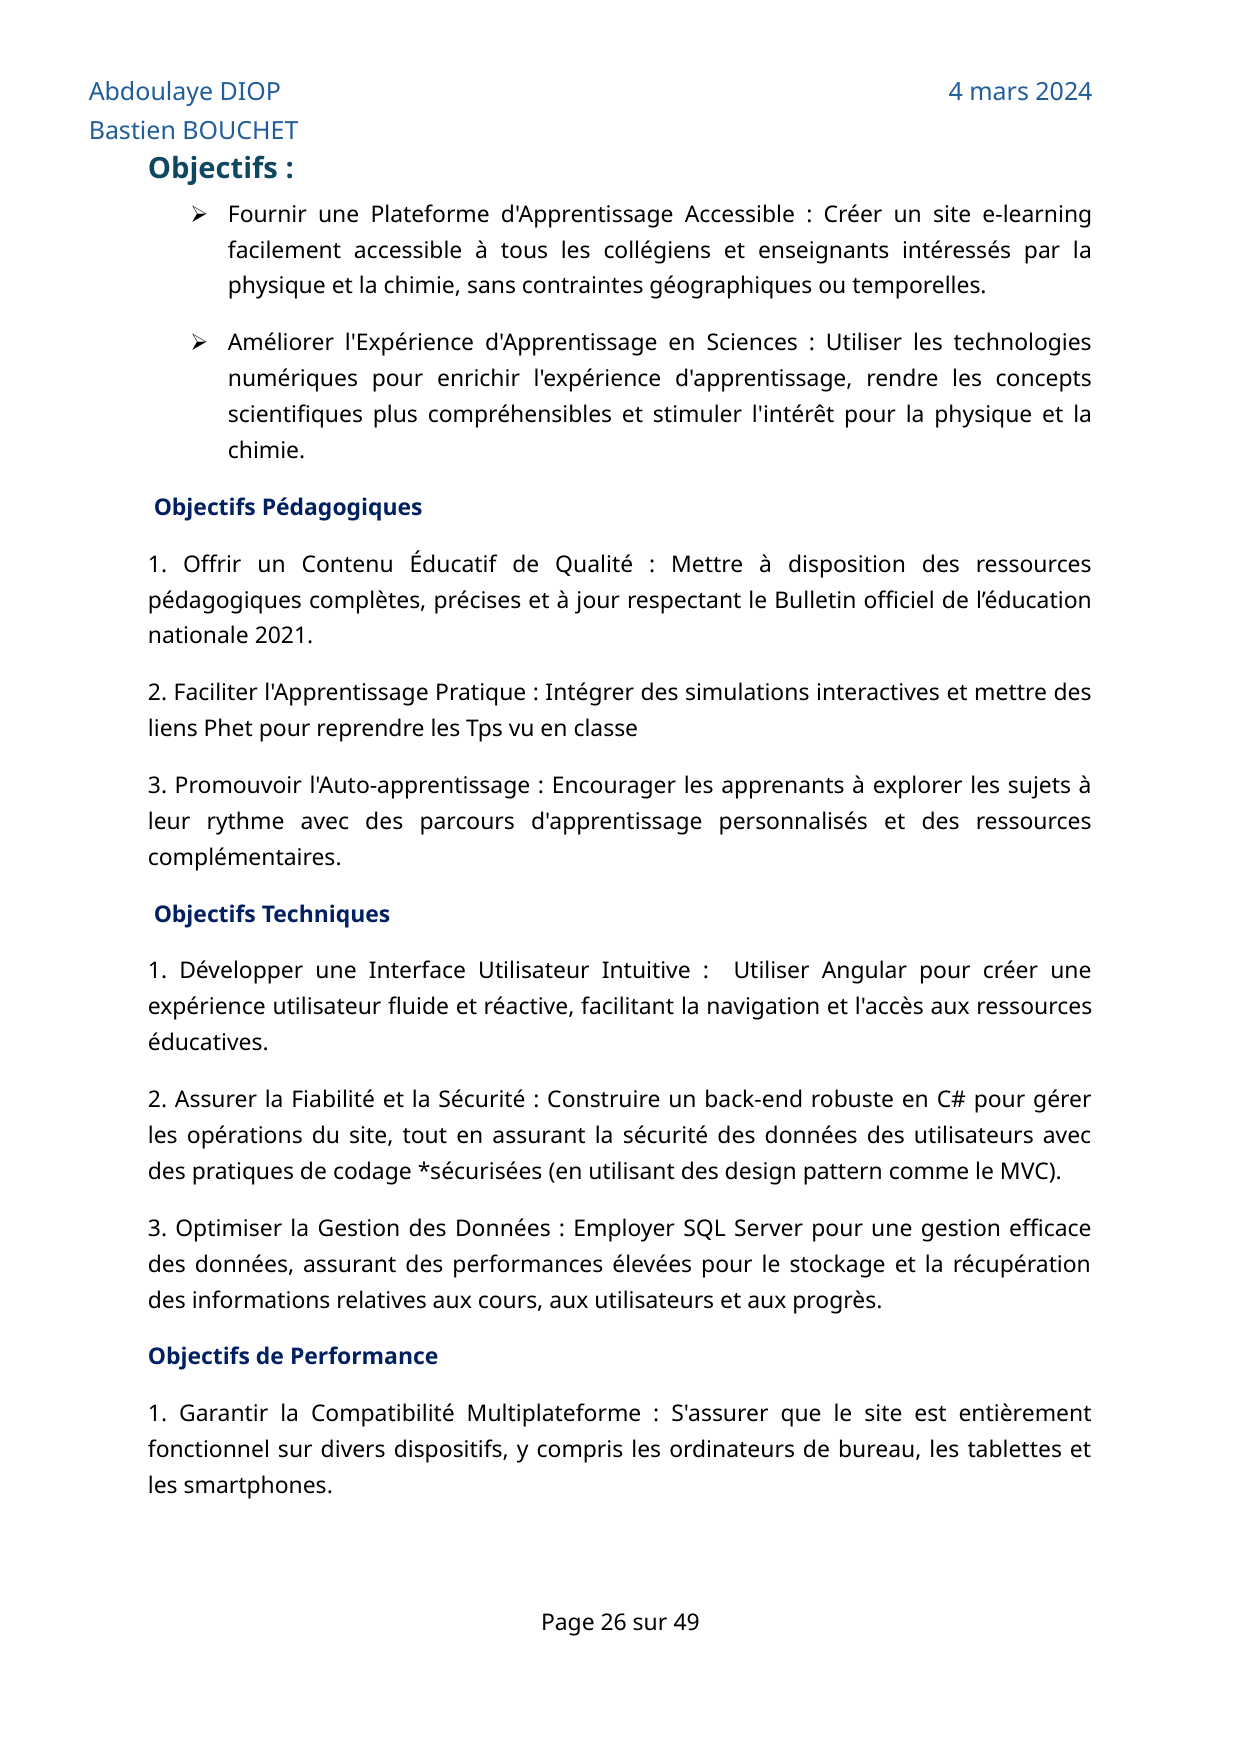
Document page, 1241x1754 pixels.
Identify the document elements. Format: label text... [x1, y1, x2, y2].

text 3. Optimiser la Gestion des Données : Employer SQL Server pour une gestion efficace des données, assurant des performances élevées pour le stockage et la récupération des informations relatives aux cours, aux utilisateurs et aux progrès. [148, 1212, 1093, 1315]
text Objectifs de Performance [148, 1340, 1093, 1372]
text 1. Développer une Interface Utilisateur Intuitive : Utiliser Angular pour créer une expérience utilisateur fluide et réactive, facilitant la navigation et l'accès aux ressources éducatives. [148, 954, 1093, 1057]
text Objectifs Pédagogiques [148, 491, 1093, 522]
text 3. Promouvoir l'Auto-apprentissage : Encourager les apprenants à explorer les sujets à leur rythme avec des parcours d'apprentissage personnalisés et des ressources complémentaires. [148, 769, 1093, 872]
text 2. Faciliter l'Apprentissage Pratique : Intégrer des simulations interactives et mettre des liens Phet pour reprendre les Tps vu en classe [148, 676, 1093, 743]
list Améliorer l'Expérience d'Apprentissage en Sciences : Utiliser les technologies numériques pour enrichir l'expérience d'apprentissage, rendre les concepts scientifiques plus compréhensibles et stimuler l'intérêt pour la physique et la chimie. [190, 326, 1093, 465]
text 2. Assurer la Fiabilité et la Sécurité : Construire un back-end robuste en C# pour gérer les opérations du site, tout en assurant la sécurité des données des utilisateurs avec des pratiques de codage *sécurisées (en utilisant des design pattern comme le MVC). [148, 1083, 1093, 1186]
text Objectifs Techniques [148, 898, 1093, 929]
subtitle Objectifs : [148, 148, 1093, 187]
list Fournir une Plateforme d'Apprentissage Accessible : Créer un site e-learning facilement accessible à tous les collégiens et enseignants intéressés par la physique et la chimie, sans contraintes géographiques ou temporelles. [190, 198, 1093, 301]
text 1. Garantir la Compatibilité Multiplateforme : S'assurer que le site est entièrement fonctionnel sur divers dispositifs, y compris les ordinateurs de bureau, les tablettes et les smartphones. [148, 1397, 1093, 1500]
text 1. Offrir un Contenu Éducatif de Qualité : Mettre à disposition des ressources pédagogiques complètes, précises et à jour respectant le Bulletin officiel de l’éducation nationale 2021. [148, 548, 1093, 651]
